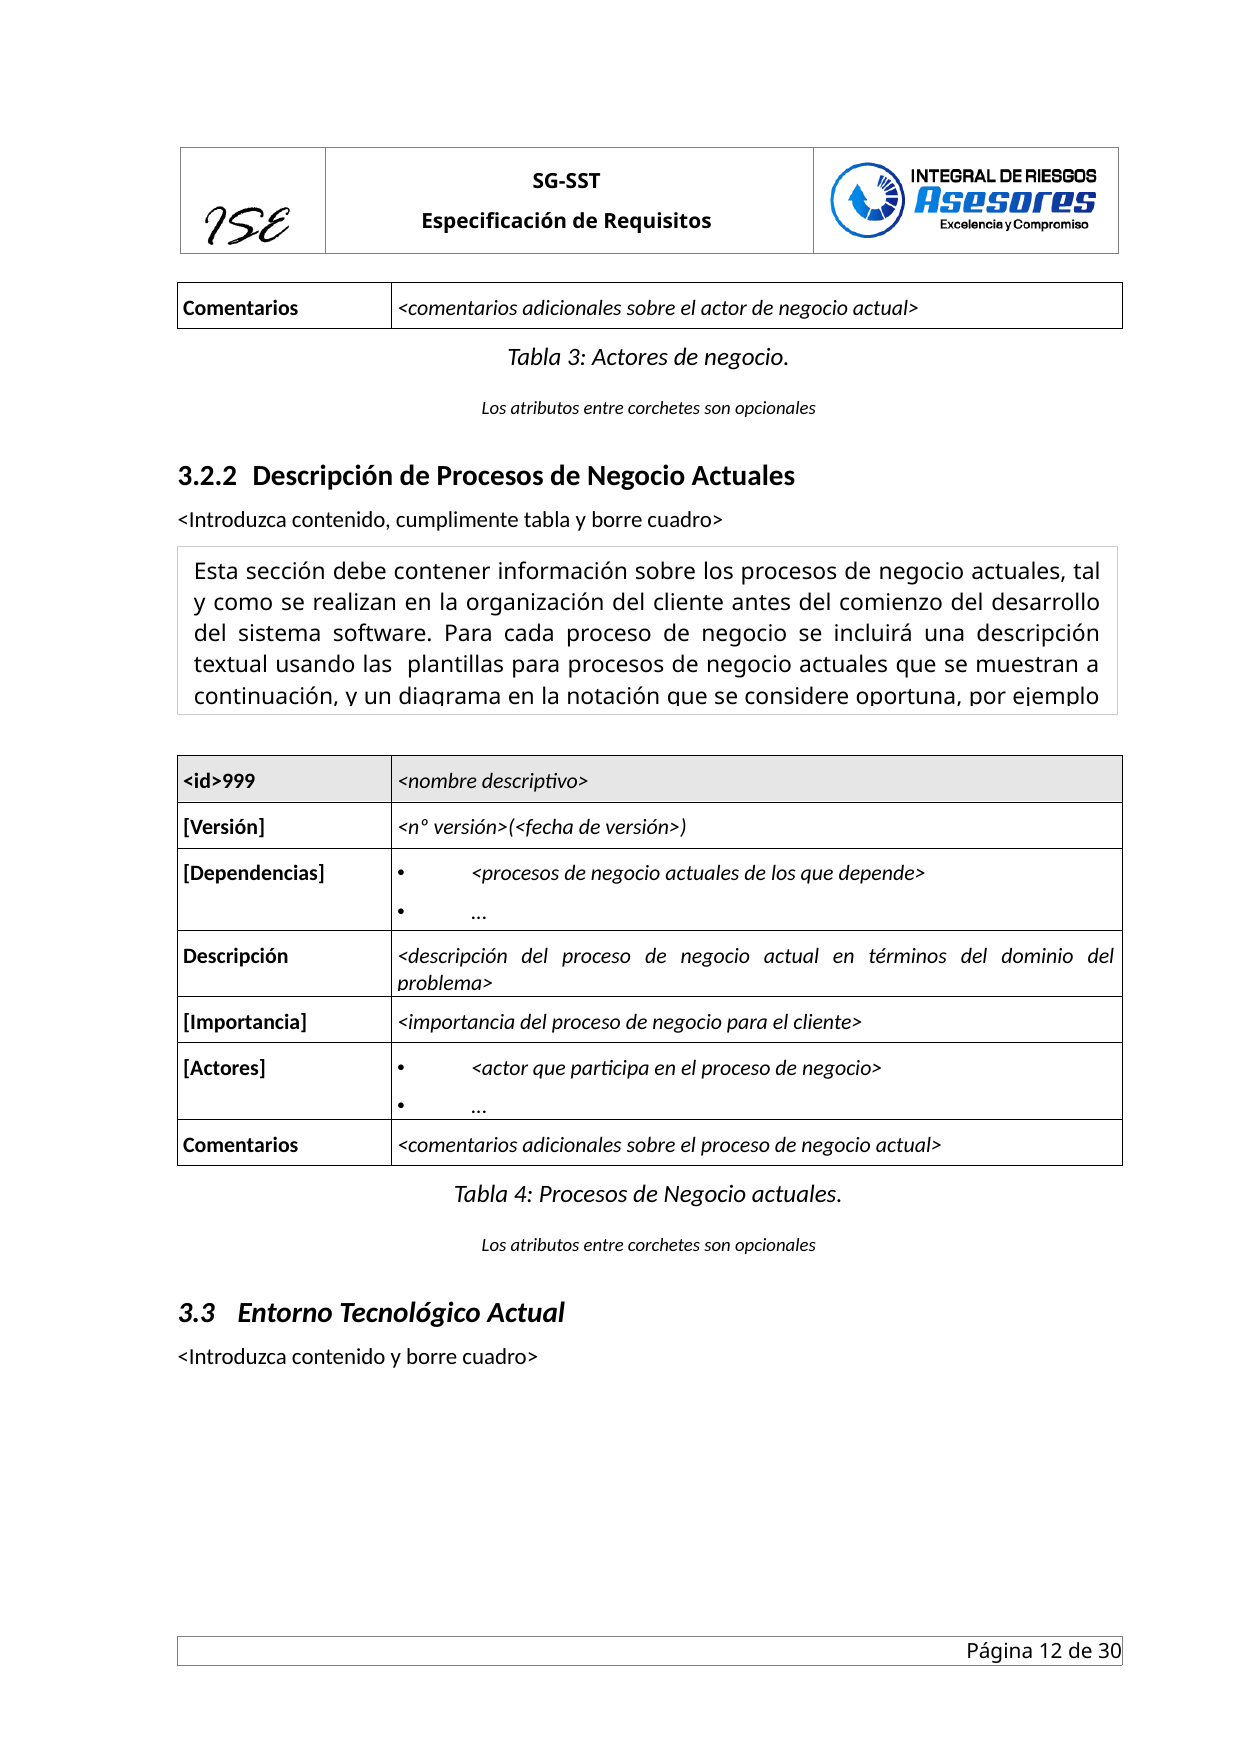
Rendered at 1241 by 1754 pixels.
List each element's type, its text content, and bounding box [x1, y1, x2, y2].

subtitle Descripción de Procesos de Negocio Actuales [177, 457, 1122, 493]
subtitle Entorno Tecnológico Actual [177, 1294, 1122, 1329]
text Los atributos entre corchetes son opcionales [177, 1233, 1122, 1256]
table_cell [Importancia] [178, 997, 391, 1042]
table_header <id>999 [178, 756, 391, 801]
table_header <nombre descriptivo> [392, 756, 1122, 801]
table_cell [Versión] [178, 803, 391, 847]
text Tabla 4: Procesos de Negocio actuales. [177, 1178, 1122, 1208]
table_cell [Actores] [178, 1043, 391, 1119]
table_cell <descripción del proceso de negocio actual en términos del dominio del problema> [392, 931, 1122, 996]
table_cell [Dependencias] [178, 849, 391, 930]
table_cell <actor que participa en el proceso de negocio> ... [392, 1043, 1122, 1119]
table_cell Comentarios [178, 1120, 391, 1165]
text Esta sección debe contener información sobre los procesos de negocio actuales, tal y como se realizan en la organización del cliente antes del comienzo del desarrollo del sistema software. Para cada proceso de negocio se incluirá una descripción textual usando las plantillas para procesos de negocio actuales que se muestran a continuación, y un diagrama en la notación que se considere oportuna, por ejemplo diagramas BPMN o diagramas de actividad UML. [194, 555, 1101, 706]
table_cell <importancia del proceso de negocio para el cliente> [392, 997, 1122, 1042]
table_cell Descripción [178, 931, 391, 996]
text Tabla 3: Actores de negocio. [177, 341, 1122, 372]
table_cell <nº versión>(<fecha de versión>) [392, 803, 1122, 847]
text <Introduzca contenido, cumplimente tabla y borre cuadro> [177, 505, 1122, 533]
text <Introduzca contenido y borre cuadro> [177, 1342, 1122, 1370]
table_cell <comentarios adicionales sobre el proceso de negocio actual> [392, 1120, 1122, 1165]
text Los atributos entre corchetes son opcionales [177, 397, 1122, 419]
table_cell <comentarios adicionales sobre el actor de negocio actual> [392, 283, 1122, 328]
table_cell <procesos de negocio actuales de los que depende> ... [392, 849, 1122, 930]
table_cell Comentarios [178, 283, 391, 328]
